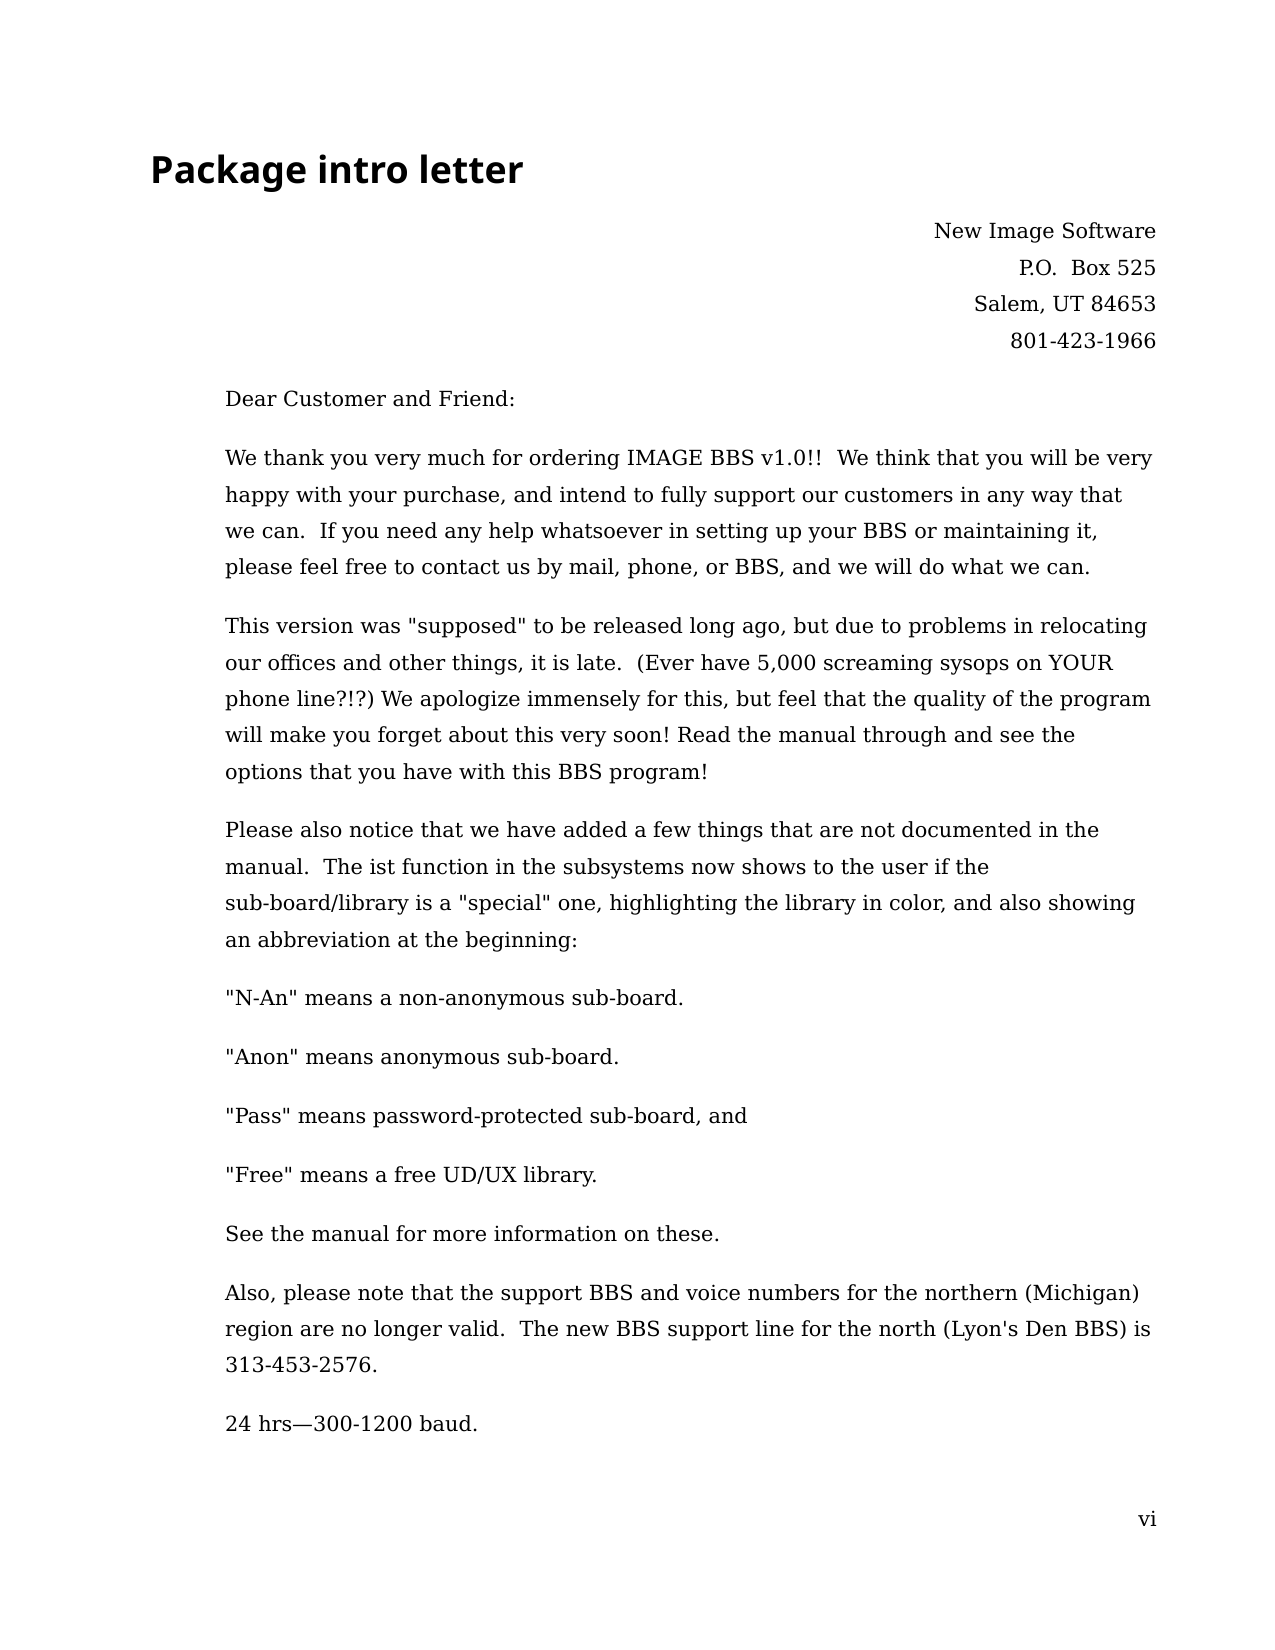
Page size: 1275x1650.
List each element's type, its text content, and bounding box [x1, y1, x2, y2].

text See the manual for more information on these. [225, 1222, 1156, 1246]
subtitle New Image Software P.O. Box 525 Salem, UT 84653 801-423-1966 [225, 219, 1156, 353]
text "Anon" means anonymous sub-board. [225, 1045, 1156, 1069]
text This version was "supposed" to be released long ago, but due to problems in relocating our offices and other things, it is late. (Ever have 5,000 screaming sysops on YOUR phone line?!?) We apologize immensely for this, but feel that the quality of the program will make you forget about this very soon! Read the manual through and see the options that you have with this BBS program! [225, 614, 1156, 784]
text "Pass" means password-protected sub-board, and [225, 1104, 1156, 1128]
text "N-An" means a non-anonymous sub-board. [225, 986, 1156, 1011]
text 24 hrs—300-1200 baud. [225, 1412, 1156, 1437]
text Also, please note that the support BBS and voice numbers for the northern (Michigan) region are no longer valid. The new BBS support line for the north (Lyon's Den BBS) is 313-453-2576. [225, 1281, 1156, 1378]
subtitle Package intro letter [150, 143, 1156, 194]
text Please also notice that we have added a few things that are not documented in the manual. The ist function in the subsystems now shows to the user if the sub-board/library is a "special" one, highlighting the library in color, and also showing an abbreviation at the beginning: [225, 818, 1156, 952]
text Dear Customer and Friend: [225, 387, 1156, 412]
text We thank you very much for ordering IMAGE BBS v1.0!! We think that you will be very happy with your purchase, and intend to fully support our customers in any way that we can. If you need any help whatsoever in setting up your BBS or maintaining it, please feel free to contact us by mail, phone, or BBS, and we will do what we can. [225, 446, 1156, 580]
text "Free" means a free UD/UX library. [225, 1163, 1156, 1187]
